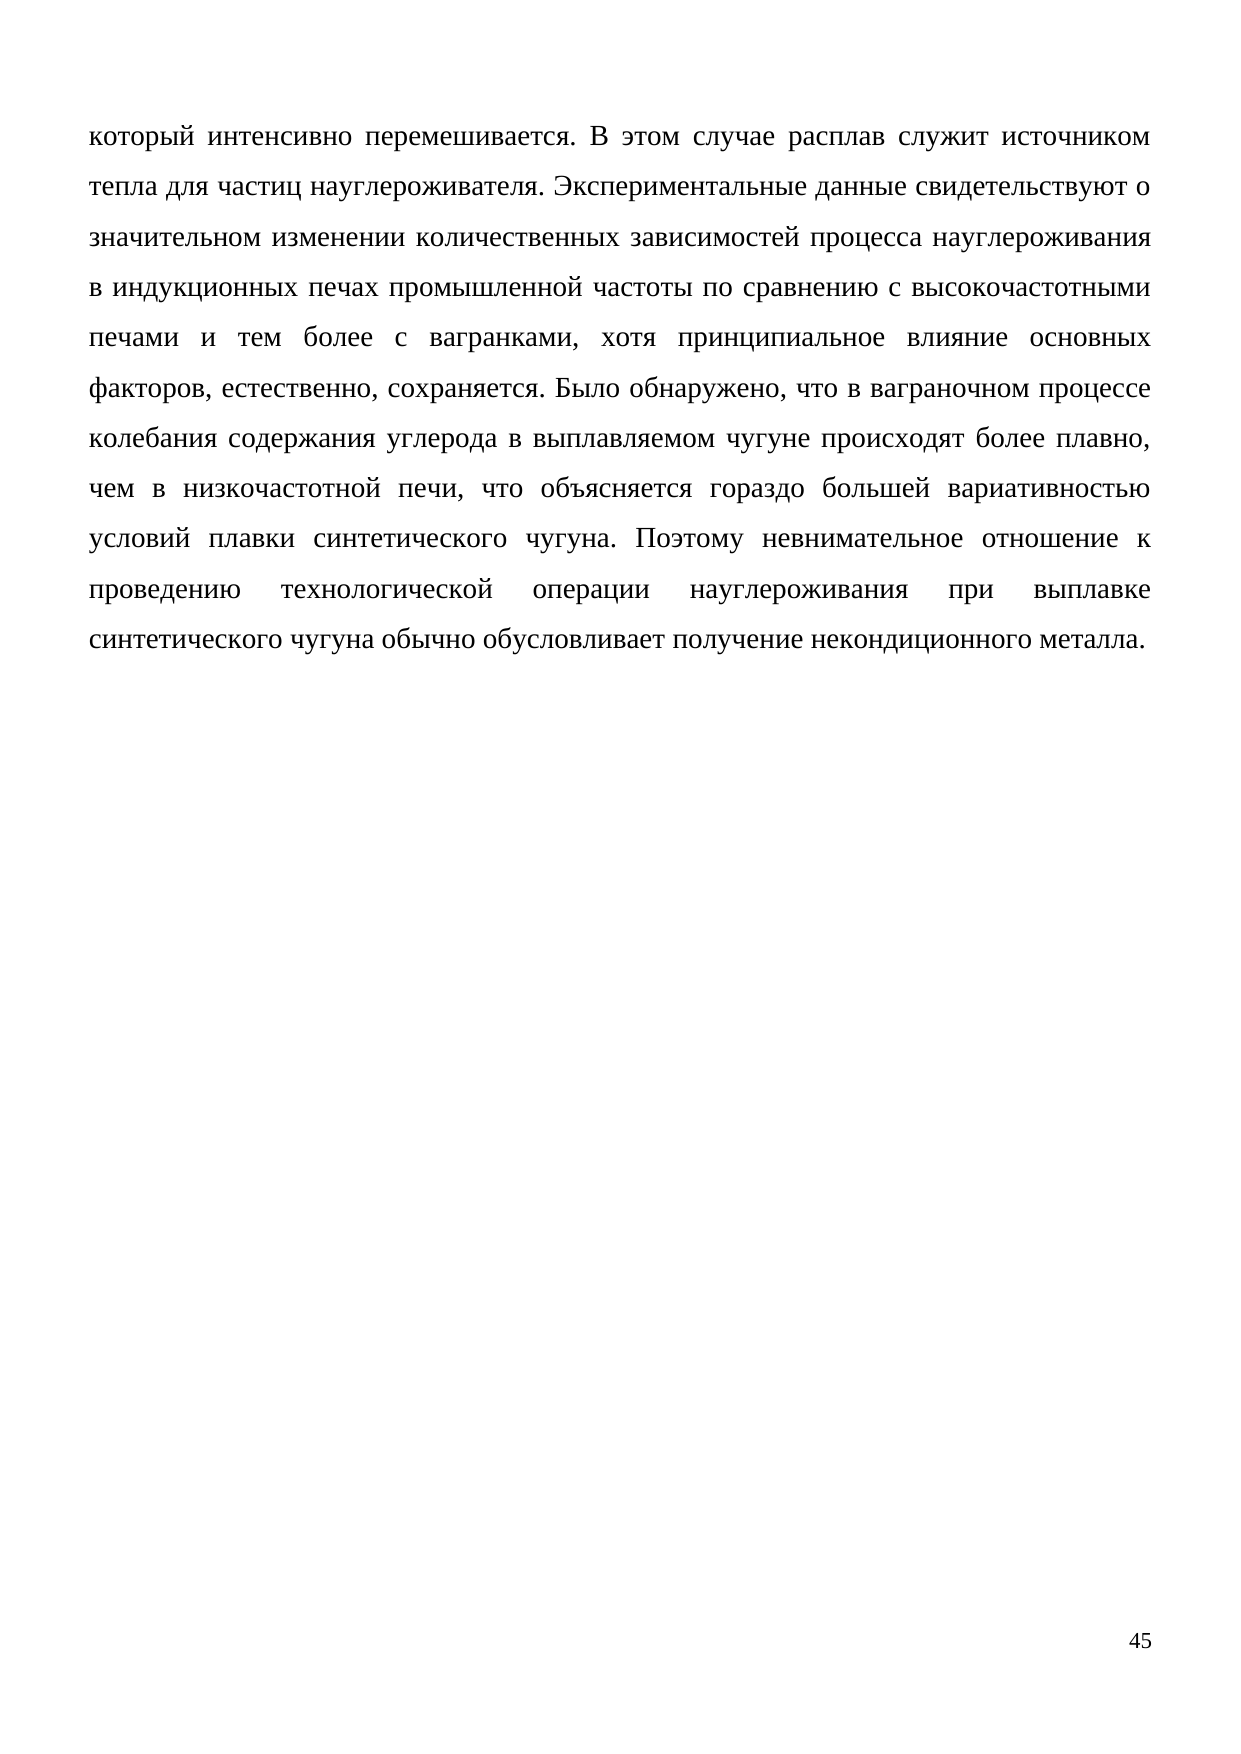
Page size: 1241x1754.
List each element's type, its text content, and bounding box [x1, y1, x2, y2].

text который интенсивно перемешивается. В этом случае расплав служит источником тепла для частиц науглероживателя. Экспериментальные данные свидетельствуют о значительном изменении количественных зависимостей процесса науглероживания в индукционных печах промышленной частоты по сравнению с высокочастотными печами и тем более с вагранками, хотя принципиальное влияние основных факторов, естественно, сохраняется. Было обнаружено, что в ваграночном процессе колебания содержания углерода в выплавляемом чугуне происходят более плавно, чем в низкочастотной печи, что объясняется гораздо большей вариативностью условий плавки синтетического чугуна. Поэтому невнимательное отношение к проведению технологической операции науглероживания при выплавке синтетического чугуна обычно обусловливает получение некондиционного металла. [89, 118, 1152, 655]
